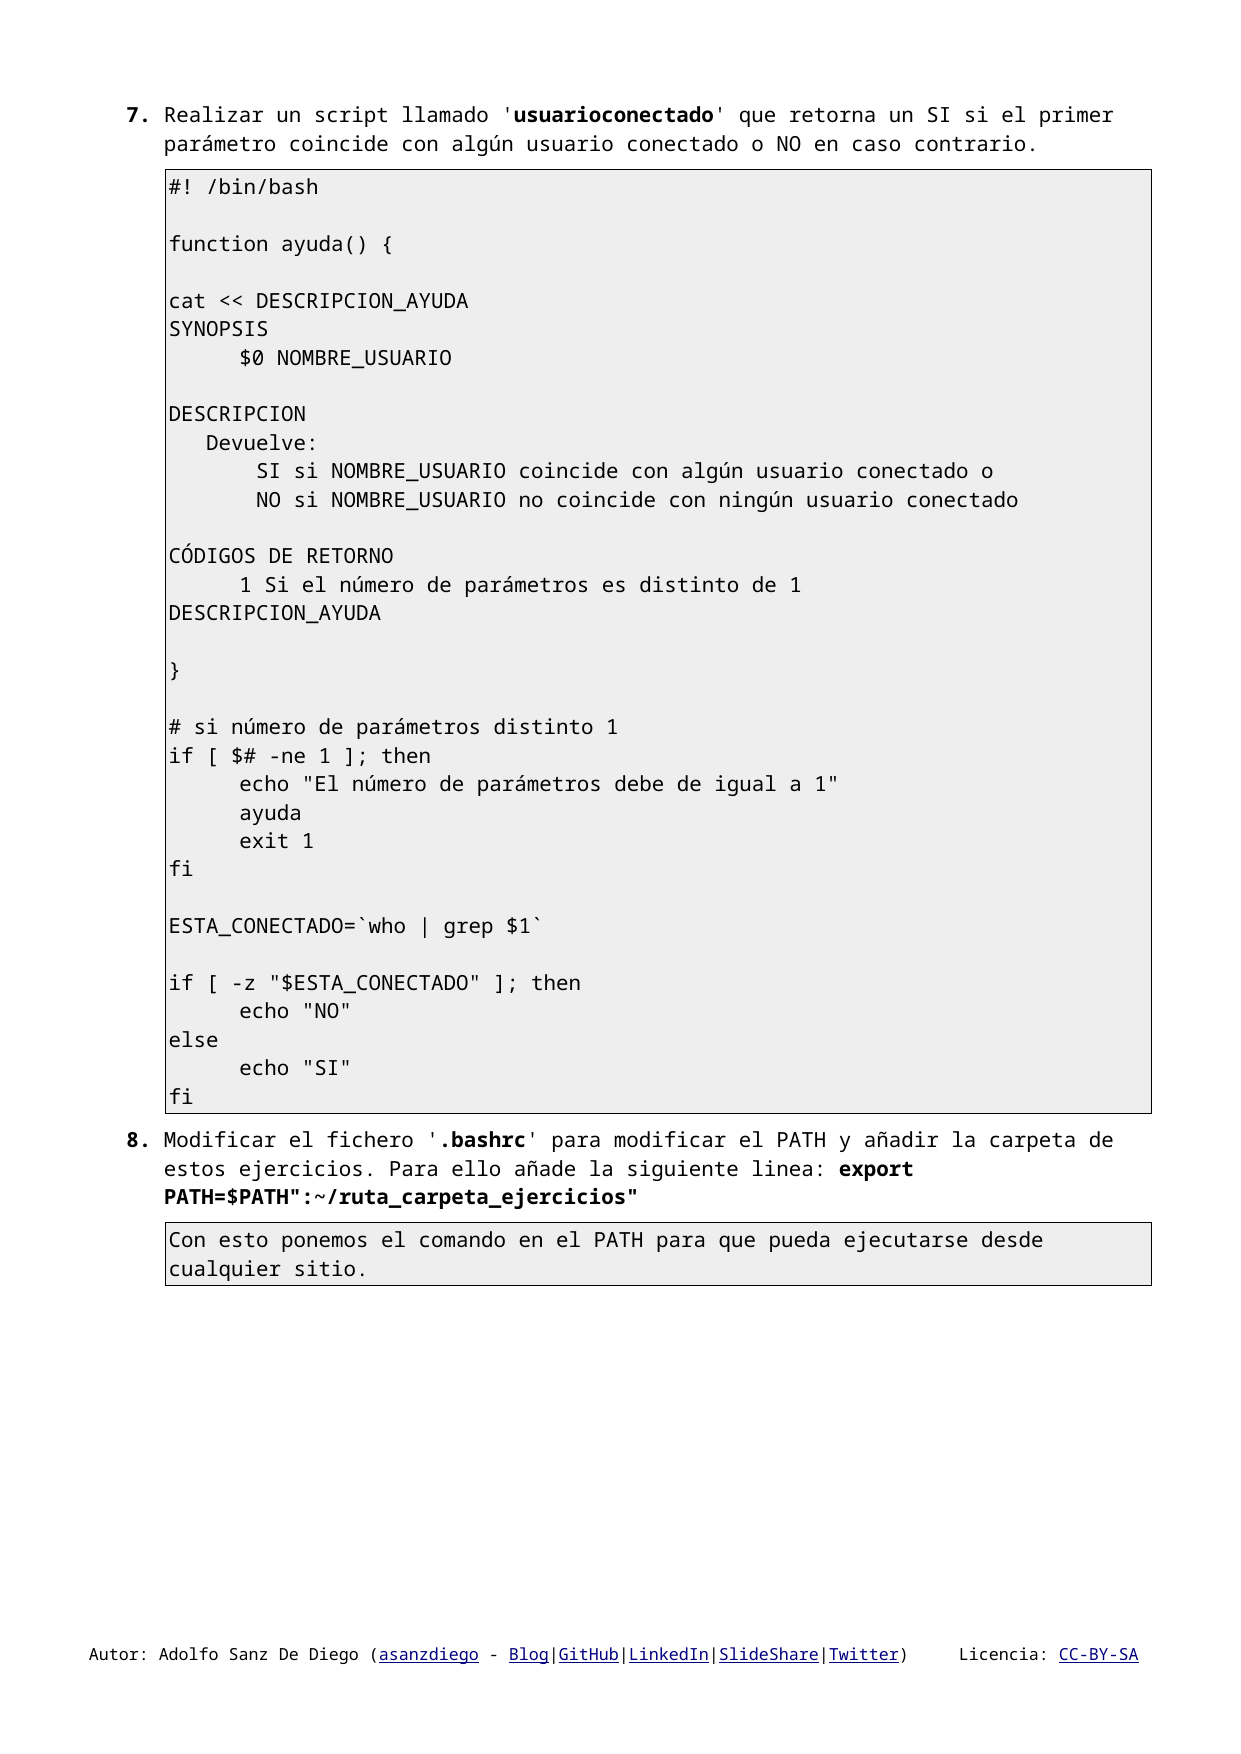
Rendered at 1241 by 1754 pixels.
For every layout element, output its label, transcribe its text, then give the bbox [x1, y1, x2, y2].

text ESTA_CONECTADO=`who | grep $1` [166, 908, 1151, 937]
text DESCRIPCION [166, 396, 1151, 425]
text Con esto ponemos el comando en el PATH para que pueda ejecutarse desde cualquier sitio. [166, 1223, 1151, 1285]
text echo "El número de parámetros debe de igual a 1" [166, 766, 1151, 794]
text SYNOPSIS [166, 311, 1151, 339]
text SI si NOMBRE_USUARIO coincide con algún usuario conectado o [166, 453, 1151, 482]
text echo "SI" [166, 1051, 1151, 1079]
text fi [166, 851, 1151, 880]
text echo "NO" [166, 994, 1151, 1022]
text $0 NOMBRE_USUARIO [166, 339, 1151, 368]
text exit 1 [166, 823, 1151, 851]
text cat << DESCRIPCION_AYUDA [166, 283, 1151, 311]
text DESCRIPCION_AYUDA [166, 596, 1151, 624]
text function ayuda() { [166, 226, 1151, 254]
list Modificar el fichero '.bashrc' para modificar el PATH y añadir la carpeta de estos ejercicios. Para ello añade la siguiente linea: export PATH=$PATH":~/ruta_carpeta_ejercicios" [126, 1125, 1152, 1211]
text else [166, 1022, 1151, 1051]
text Devuelve: [166, 425, 1151, 453]
text ayuda [166, 794, 1151, 823]
text NO si NOMBRE_USUARIO no coincide con ningún usuario conectado [166, 482, 1151, 510]
text # si número de parámetros distinto 1 [166, 709, 1151, 738]
list Realizar un script llamado 'usuarioconectado' que retorna un SI si el primer parámetro coincide con algún usuario conectado o NO en caso contrario. [126, 100, 1152, 157]
text CÓDIGOS DE RETORNO [166, 539, 1151, 567]
text fi [166, 1079, 1151, 1113]
text if [ $# -ne 1 ]; then [166, 738, 1151, 766]
text #! /bin/bash [166, 170, 1151, 197]
text } [166, 652, 1151, 681]
text 1 Si el número de parámetros es distinto de 1 [166, 567, 1151, 596]
text if [ -z "$ESTA_CONECTADO" ]; then [166, 965, 1151, 994]
